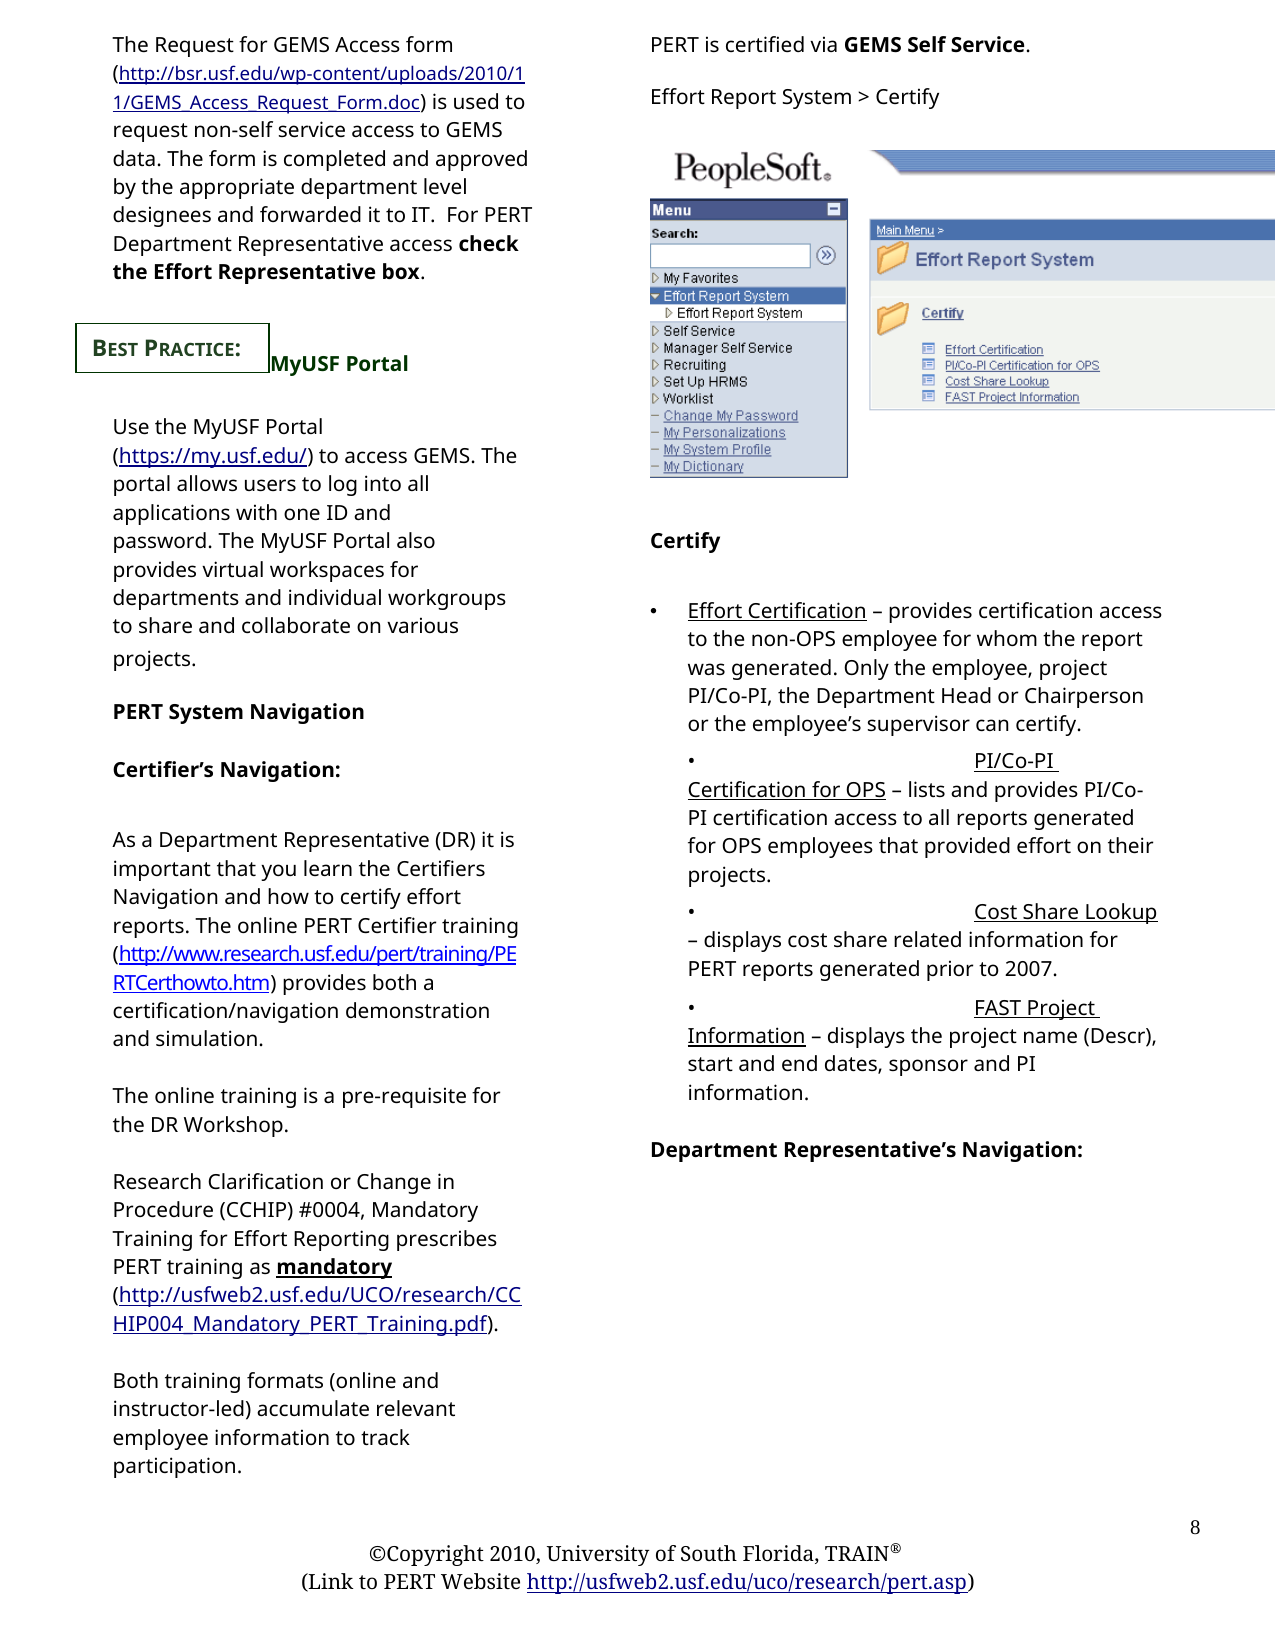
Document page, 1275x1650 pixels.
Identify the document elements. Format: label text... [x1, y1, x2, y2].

list Effort Certification – provides certification access to the non-OPS employee for whom the report was generated. Only the employee, project PI/Co-PI, the Department Head or Chairperson or the employee’s supervisor can certify. [650, 596, 1162, 738]
text The online training is a pre-requisite for the DR Workshop. [112, 1081, 525, 1138]
text Effort Report System > Certify [650, 82, 1162, 111]
text Certifier’s Navigation: [112, 755, 525, 783]
text Use the MyUSF Portal (https://my.usf.edu/) to access GEMS. The portal allows users to log into all applications with one ID and password. The MyUSF Portal also provides virtual workspaces for departments and individual workgroups to share and collaborate on various projects. [112, 412, 525, 674]
list PI/Co-PI Certification for OPS – lists and provides PI/Co-PI certification access to all reports generated for OPS employees that provided effort on their projects. [687, 746, 1162, 888]
list Cost Share Lookup – displays cost share related information for PERT reports generated prior to 2007. [687, 897, 1162, 982]
text PERT is certified via GEMS Self Service. [650, 30, 1162, 58]
text Best Practice: [92, 332, 253, 363]
list FAST Project Information – displays the project name (Descr), start and end dates, sponsor and PI information. [687, 993, 1162, 1106]
text As a Department Representative (DR) it is important that you learn the Certifiers Navigation and how to certify effort reports. The online PERT Certifier training (http://www.research.usf.edu/pert/training/PERTCerthowto.htm) provides both a certification/navigation demonstration and simulation. [112, 826, 525, 1053]
text Both training formats (online and instructor-led) accumulate relevant employee information to track participation. [112, 1366, 525, 1479]
text MyUSF Portal [112, 349, 525, 378]
text Department Representative’s Navigation: [650, 1135, 1162, 1163]
text Research Clarification or Change in Procedure (CCHIP) #0004, Mandatory Training for Effort Reporting prescribes PERT training as mandatory (http://usfweb2.usf.edu/UCO/research/CCHIP004_Mandatory_PERT_Training.pdf). [112, 1167, 525, 1337]
text PERT System Navigation [112, 697, 525, 725]
text The Request for GEMS Access form (http://bsr.usf.edu/wp-content/uploads/2010/11/GEMS_Access_Request_Form.doc) is used to request non-self service access to GEMS data. The form is completed and approved by the appropriate department level designees and forwarded it to IT. For PERT Department Representative access check the Effort Representative box. [112, 30, 534, 286]
text Certify [650, 526, 1162, 555]
